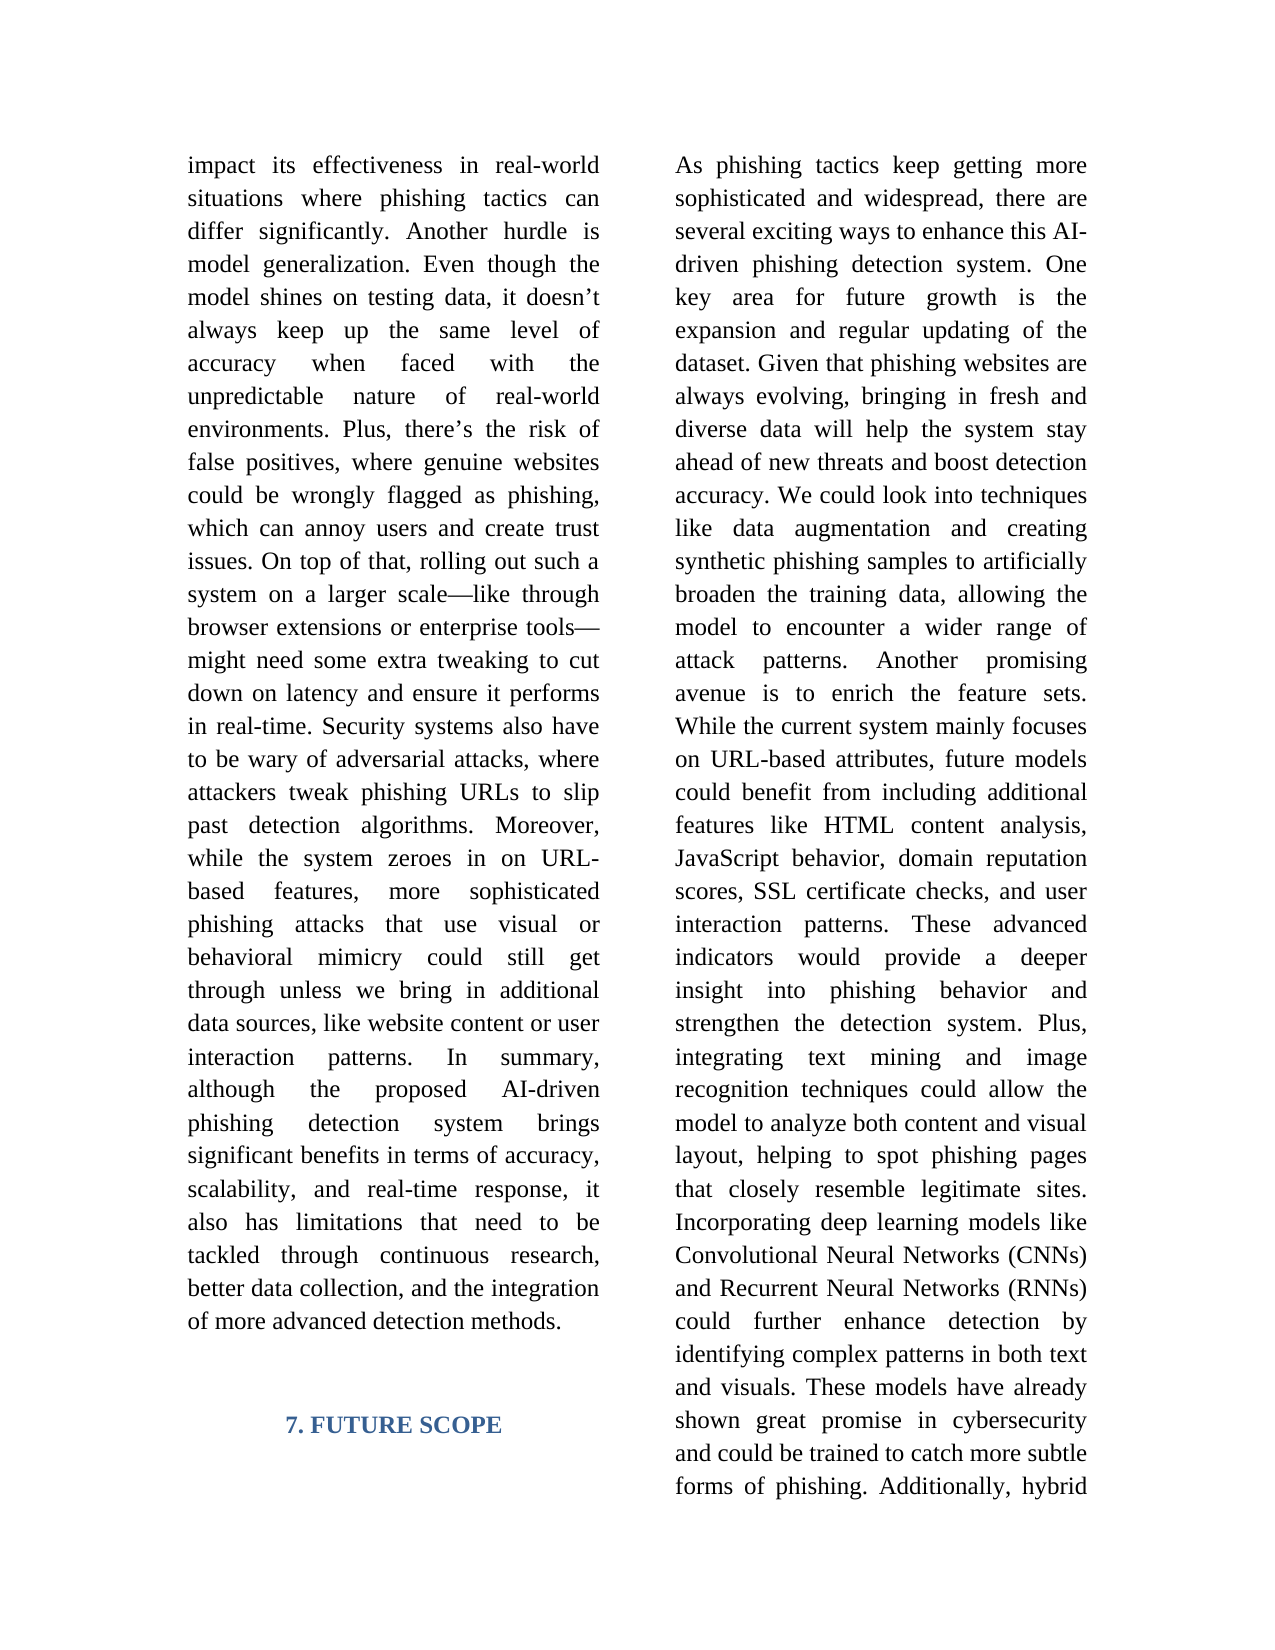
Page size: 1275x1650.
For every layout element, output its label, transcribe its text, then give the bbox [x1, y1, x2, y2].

text The proposed AI-driven phishing website detection system comes with some impressive advantages that really make it stand out as a solid cybersecurity solution. One of its biggest perks is its remarkable accuracy and adaptability. Unlike the old-school blacklist methods that depend on fixed databases of known phishing sites, this AI model learns from the patterns and features in the data. This means it can spot new and previously unseen phishing threats, including those tricky zero-day attacks. So, instead of just reacting to threats, this system takes a proactive approach, providing real-time protection against the ever-evolving landscape of cyber threats. Another major plus is the system’s scalability and automation. It can easily be integrated into various platforms like web browsers, email filters, or corporate firewalls, allowing it to safeguard a large number of users at once without the hassle of manual updates or user involvement. On top of that, the system is both cost-effective and resource-efficient. It leverages open-source tools and cloud-based platforms like Google Colab for model development and testing, which means you don’t need to invest in pricey hardware or software licenses. Its lightweight design also ensures it runs smoothly on standard computing devices. Plus, with algorithms like Random Forest, you can easily understand which features play the biggest role in phishing detection, boosting the system’s transparency and trustworthiness. And let’s not forget, it allows for continuous learning and improvement through regular retraining with updated datasets and user feedback, keeping the model fresh and in tune with the latest phishing techniques. While the system has some impressive strengths, it’s not without its drawbacks. One major limitation is its reliance on the quality and variety of the dataset. If the training data is lacking in diversity or misses certain types of phishing websites, the model might find it tough to detect them accurately. This can really impact its effectiveness in real-world situations where phishing tactics can differ significantly. Another hurdle is model generalization. Even though the model shines on testing data, it doesn’t always keep up the same level of accuracy when faced with the unpredictable nature of real-world environments. Plus, there’s the risk of false positives, where genuine websites could be wrongly flagged as phishing, which can annoy users and create trust issues. On top of that, rolling out such a system on a larger scale—like through browser extensions or enterprise tools—might need some extra tweaking to cut down on latency and ensure it performs in real-time. Security systems also have to be wary of adversarial attacks, where attackers tweak phishing URLs to slip past detection algorithms. Moreover, while the system zeroes in on URL-based features, more sophisticated phishing attacks that use visual or behavioral mimicry could still get through unless we bring in additional data sources, like website content or user interaction patterns. In summary, although the proposed AI-driven phishing detection system brings significant benefits in terms of accuracy, scalability, and real-time response, it also has limitations that need to be tackled through continuous research, better data collection, and the integration of more advanced detection methods. [187, 150, 600, 1301]
text As phishing tactics keep getting more sophisticated and widespread, there are several exciting ways to enhance this AI-driven phishing detection system. One key area for future growth is the expansion and regular updating of the dataset. Given that phishing websites are always evolving, bringing in fresh and diverse data will help the system stay ahead of new threats and boost detection accuracy. We could look into techniques like data augmentation and creating synthetic phishing samples to artificially broaden the training data, allowing the model to encounter a wider range of attack patterns. Another promising avenue is to enrich the feature sets. While the current system mainly focuses on URL-based attributes, future models could benefit from including additional features like HTML content analysis, JavaScript behavior, domain reputation scores, SSL certificate checks, and user interaction patterns. These advanced indicators would provide a deeper insight into phishing behavior and strengthen the detection system. Plus, integrating text mining and image recognition techniques could allow the model to analyze both content and visual layout, helping to spot phishing pages that closely resemble legitimate sites. Incorporating deep learning models like Convolutional Neural Networks (CNNs) and Recurrent Neural Networks (RNNs) could further enhance detection by identifying complex patterns in both text and visuals. These models have already shown great promise in cybersecurity and could be trained to catch more subtle forms of phishing. Additionally, hybrid models that blend traditional machine learning algorithms with deep learning techniques through ensemble methods could provide a balanced approach, merging the interpretability of classical models with the depth of neural networks. [675, 150, 1087, 1499]
text 7. FUTURE SCOPE [187, 1378, 600, 1406]
